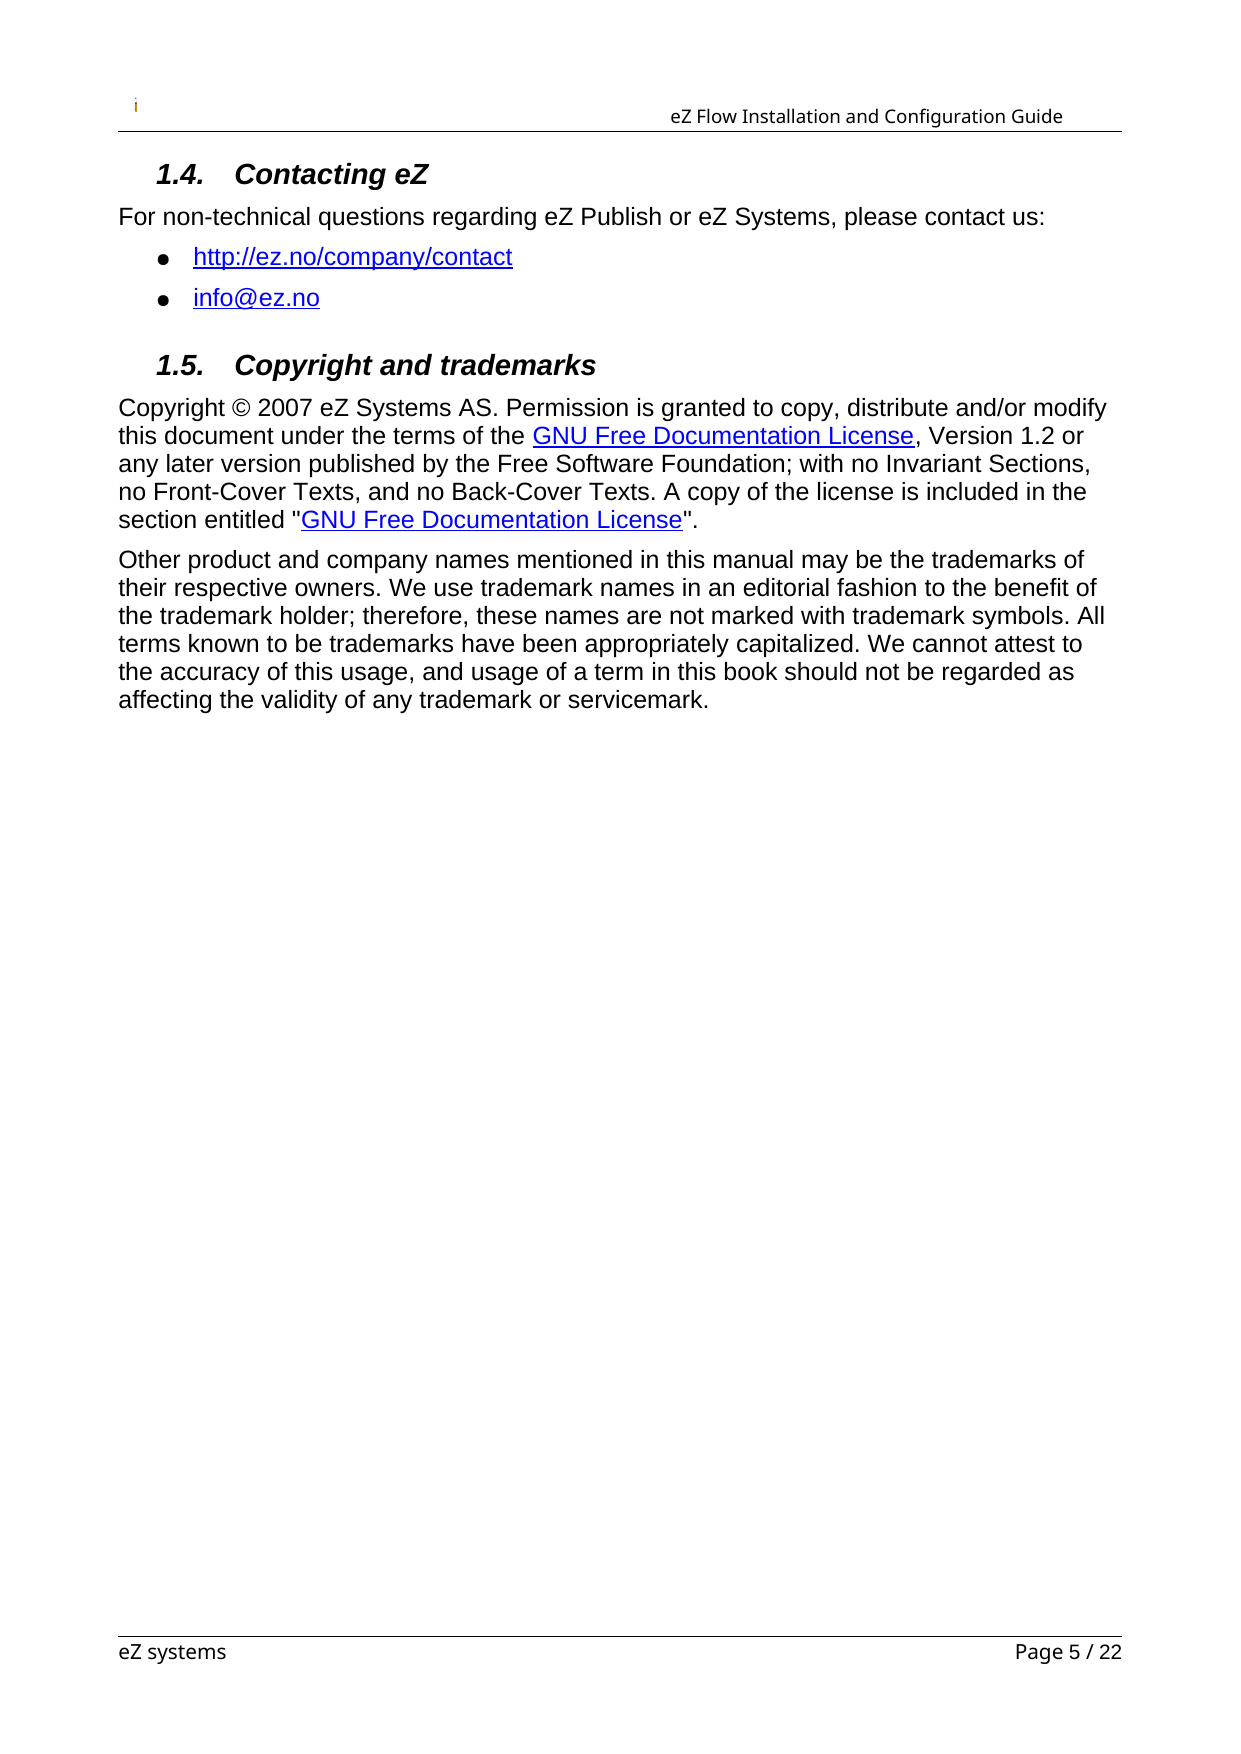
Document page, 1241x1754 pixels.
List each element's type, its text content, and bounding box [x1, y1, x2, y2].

text Copyright © 2007 eZ Systems AS. Permission is granted to copy, distribute and/or modify this document under the terms of the GNU Free Documentation License, Version 1.2 or any later version published by the Free Software Foundation; with no Invariant Sections, no Front-Cover Texts, and no Back-Cover Texts. A copy of the license is included in the section entitled "GNU Free Documentation License". [118, 394, 1122, 534]
list http://ez.no/company/contact [156, 243, 1122, 271]
list info@ez.no [156, 284, 1122, 312]
text For non-technical questions regarding eZ Publish or eZ Systems, please contact us: [118, 203, 1122, 231]
subtitle Contacting eZ [148, 158, 1122, 190]
text Other product and company names mentioned in this manual may be the trademarks of their respective owners. We use trademark names in an editorial fashion to the benefit of the trademark holder; therefore, these names are not marked with trademark symbols. All terms known to be trademarks have been appropriately capitalized. We cannot attest to the accuracy of this usage, and usage of a term in this book should not be regarded as affecting the validity of any trademark or servicemark. [118, 546, 1122, 714]
subtitle Copyright and trademarks [148, 349, 1122, 382]
